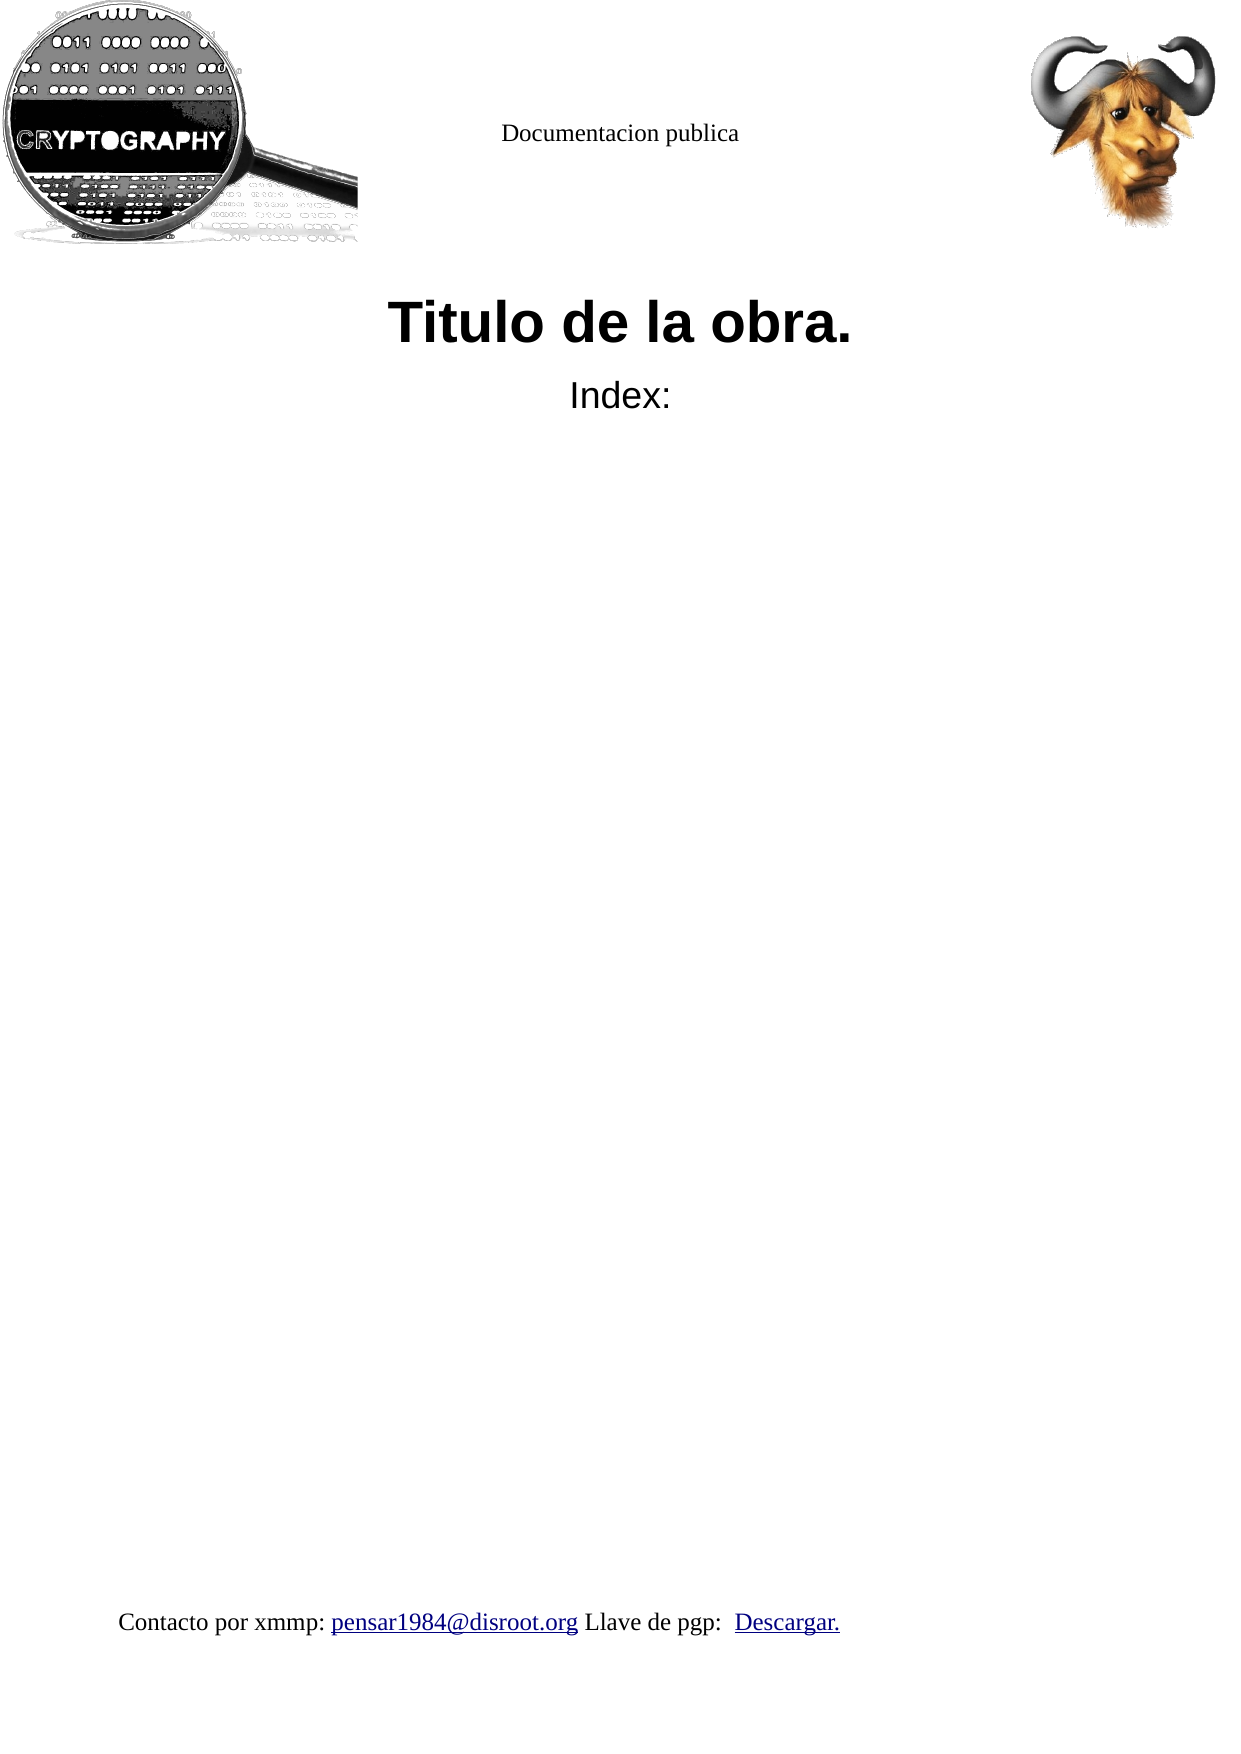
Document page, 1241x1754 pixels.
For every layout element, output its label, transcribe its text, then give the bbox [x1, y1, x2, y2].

title Titulo de la obra. [118, 288, 1122, 355]
picture [1025, 0, 1241, 240]
picture [2, 0, 358, 244]
subtitle Index: [118, 373, 1122, 417]
